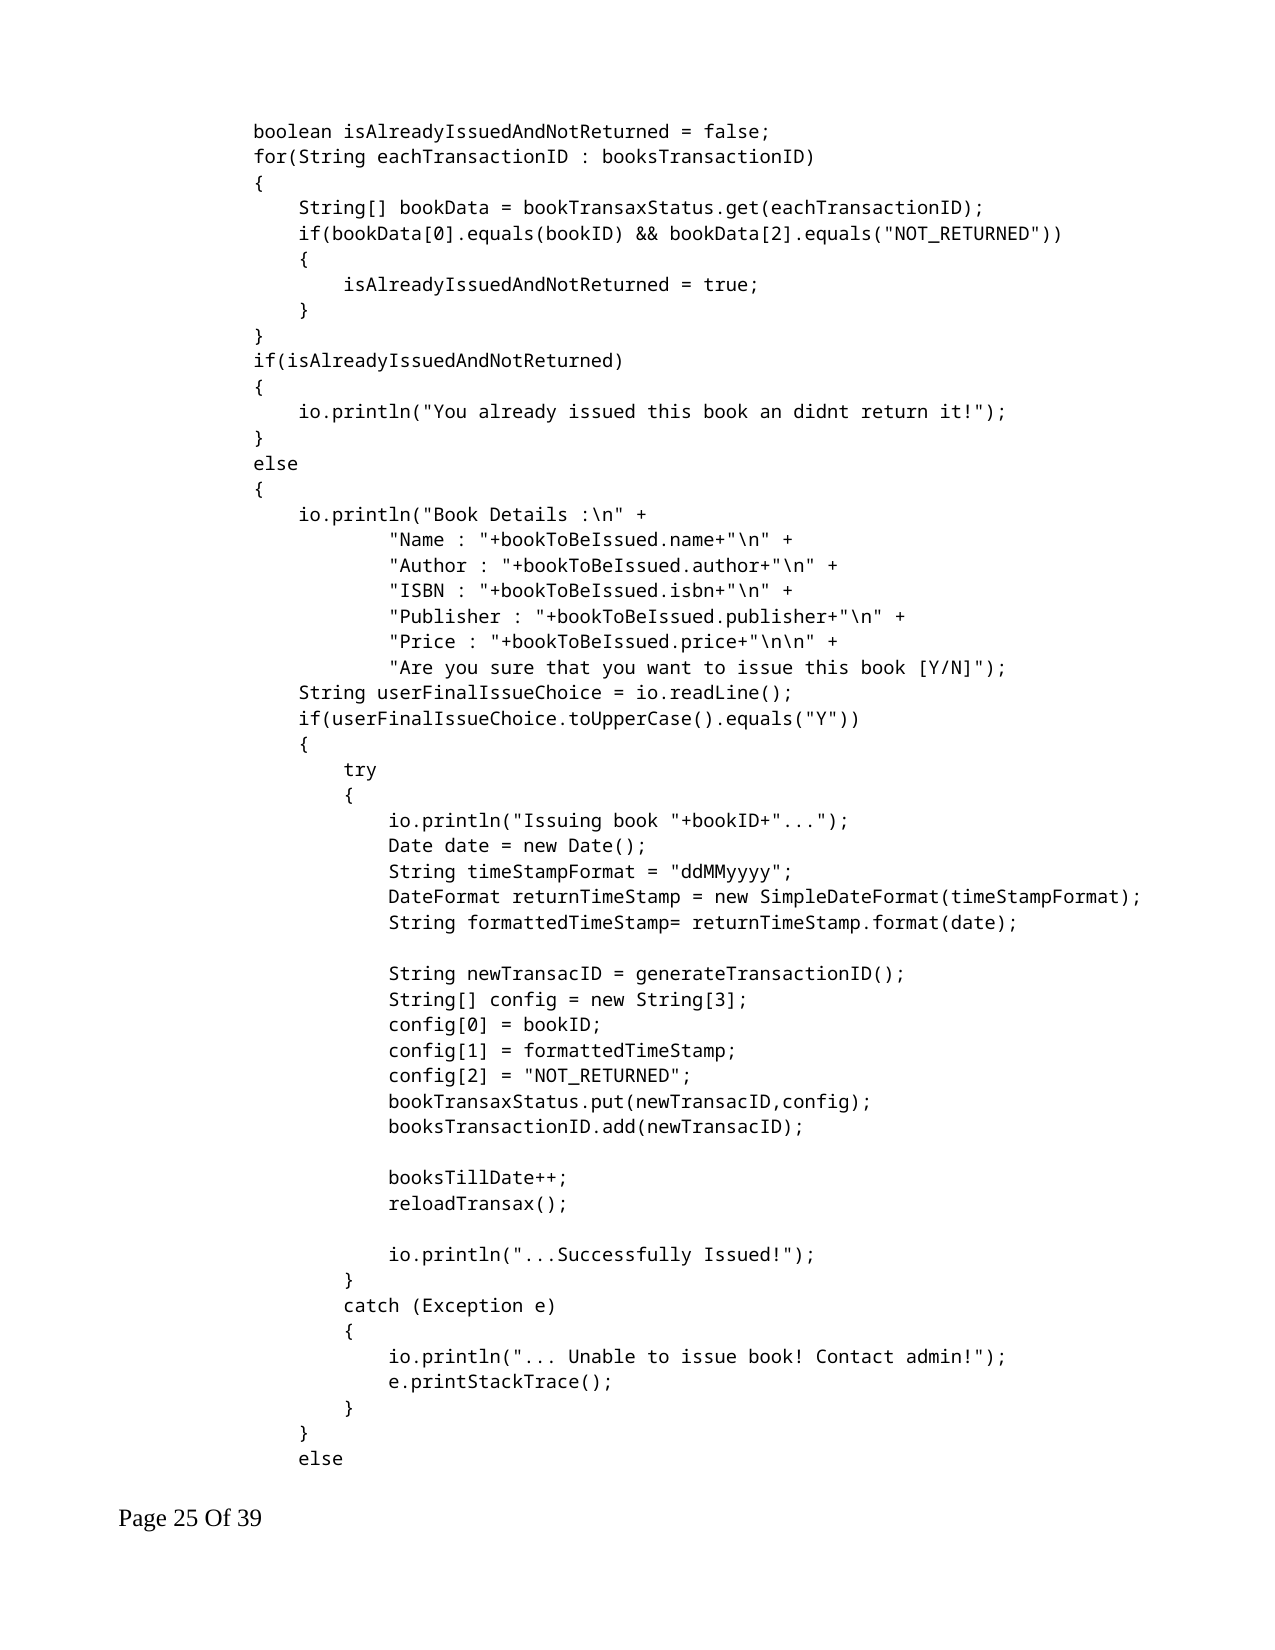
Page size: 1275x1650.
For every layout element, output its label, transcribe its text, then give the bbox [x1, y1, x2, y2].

text { [118, 731, 1157, 756]
text if(userFinalIssueChoice.toUpperCase().equals("Y")) [118, 705, 1157, 731]
text "Price : "+bookToBeIssued.price+"\n\n" + [118, 628, 1157, 654]
text "Are you sure that you want to issue this book [Y/N]"); [118, 654, 1157, 679]
text } [118, 1394, 1157, 1420]
text for(String eachTransactionID : booksTransactionID) [118, 144, 1157, 169]
text "ISBN : "+bookToBeIssued.isbn+"\n" + [118, 577, 1157, 603]
text if(isAlreadyIssuedAndNotReturned) [118, 348, 1157, 373]
text e.printStackTrace(); [118, 1369, 1157, 1394]
text } [118, 1420, 1157, 1445]
text io.println("... Unable to issue book! Contact admin!"); [118, 1343, 1157, 1369]
text boolean isAlreadyIssuedAndNotReturned = false; [118, 118, 1157, 144]
text if(bookData[0].equals(bookID) && bookData[2].equals("NOT_RETURNED")) [118, 220, 1157, 246]
text catch (Exception e) [118, 1292, 1157, 1318]
text Date date = new Date(); [118, 833, 1157, 858]
text booksTransactionID.add(newTransacID); [118, 1113, 1157, 1139]
text { [118, 1318, 1157, 1343]
text String timeStampFormat = "ddMMyyyy"; [118, 858, 1157, 884]
text reloadTransax(); [118, 1190, 1157, 1216]
text } [118, 424, 1157, 450]
text { [118, 373, 1157, 399]
text String userFinalIssueChoice = io.readLine(); [118, 679, 1157, 705]
text DateFormat returnTimeStamp = new SimpleDateFormat(timeStampFormat); [118, 884, 1157, 909]
text io.println("...Successfully Issued!"); [118, 1241, 1157, 1267]
text { [118, 246, 1157, 271]
text try [118, 756, 1157, 782]
text io.println("Book Details :\n" + [118, 501, 1157, 526]
text "Author : "+bookToBeIssued.author+"\n" + [118, 552, 1157, 577]
text io.println("Issuing book "+bookID+"..."); [118, 807, 1157, 833]
text "Publisher : "+bookToBeIssued.publisher+"\n" + [118, 603, 1157, 628]
text else [118, 450, 1157, 475]
text { [118, 475, 1157, 501]
text "Name : "+bookToBeIssued.name+"\n" + [118, 526, 1157, 552]
text String[] bookData = bookTransaxStatus.get(eachTransactionID); [118, 195, 1157, 220]
text { [118, 782, 1157, 807]
text String formattedTimeStamp= returnTimeStamp.format(date); [118, 909, 1157, 935]
text config[2] = "NOT_RETURNED"; [118, 1062, 1157, 1088]
text String[] config = new String[3]; [118, 986, 1157, 1011]
text } [118, 297, 1157, 322]
text io.println("You already issued this book an didnt return it!"); [118, 399, 1157, 424]
text isAlreadyIssuedAndNotReturned = true; [118, 271, 1157, 297]
text } [118, 1267, 1157, 1292]
text config[1] = formattedTimeStamp; [118, 1037, 1157, 1062]
text booksTillDate++; [118, 1164, 1157, 1190]
text } [118, 322, 1157, 348]
text { [118, 169, 1157, 195]
text config[0] = bookID; [118, 1011, 1157, 1037]
text else [118, 1445, 1157, 1471]
text String newTransacID = generateTransactionID(); [118, 960, 1157, 986]
text bookTransaxStatus.put(newTransacID,config); [118, 1088, 1157, 1113]
